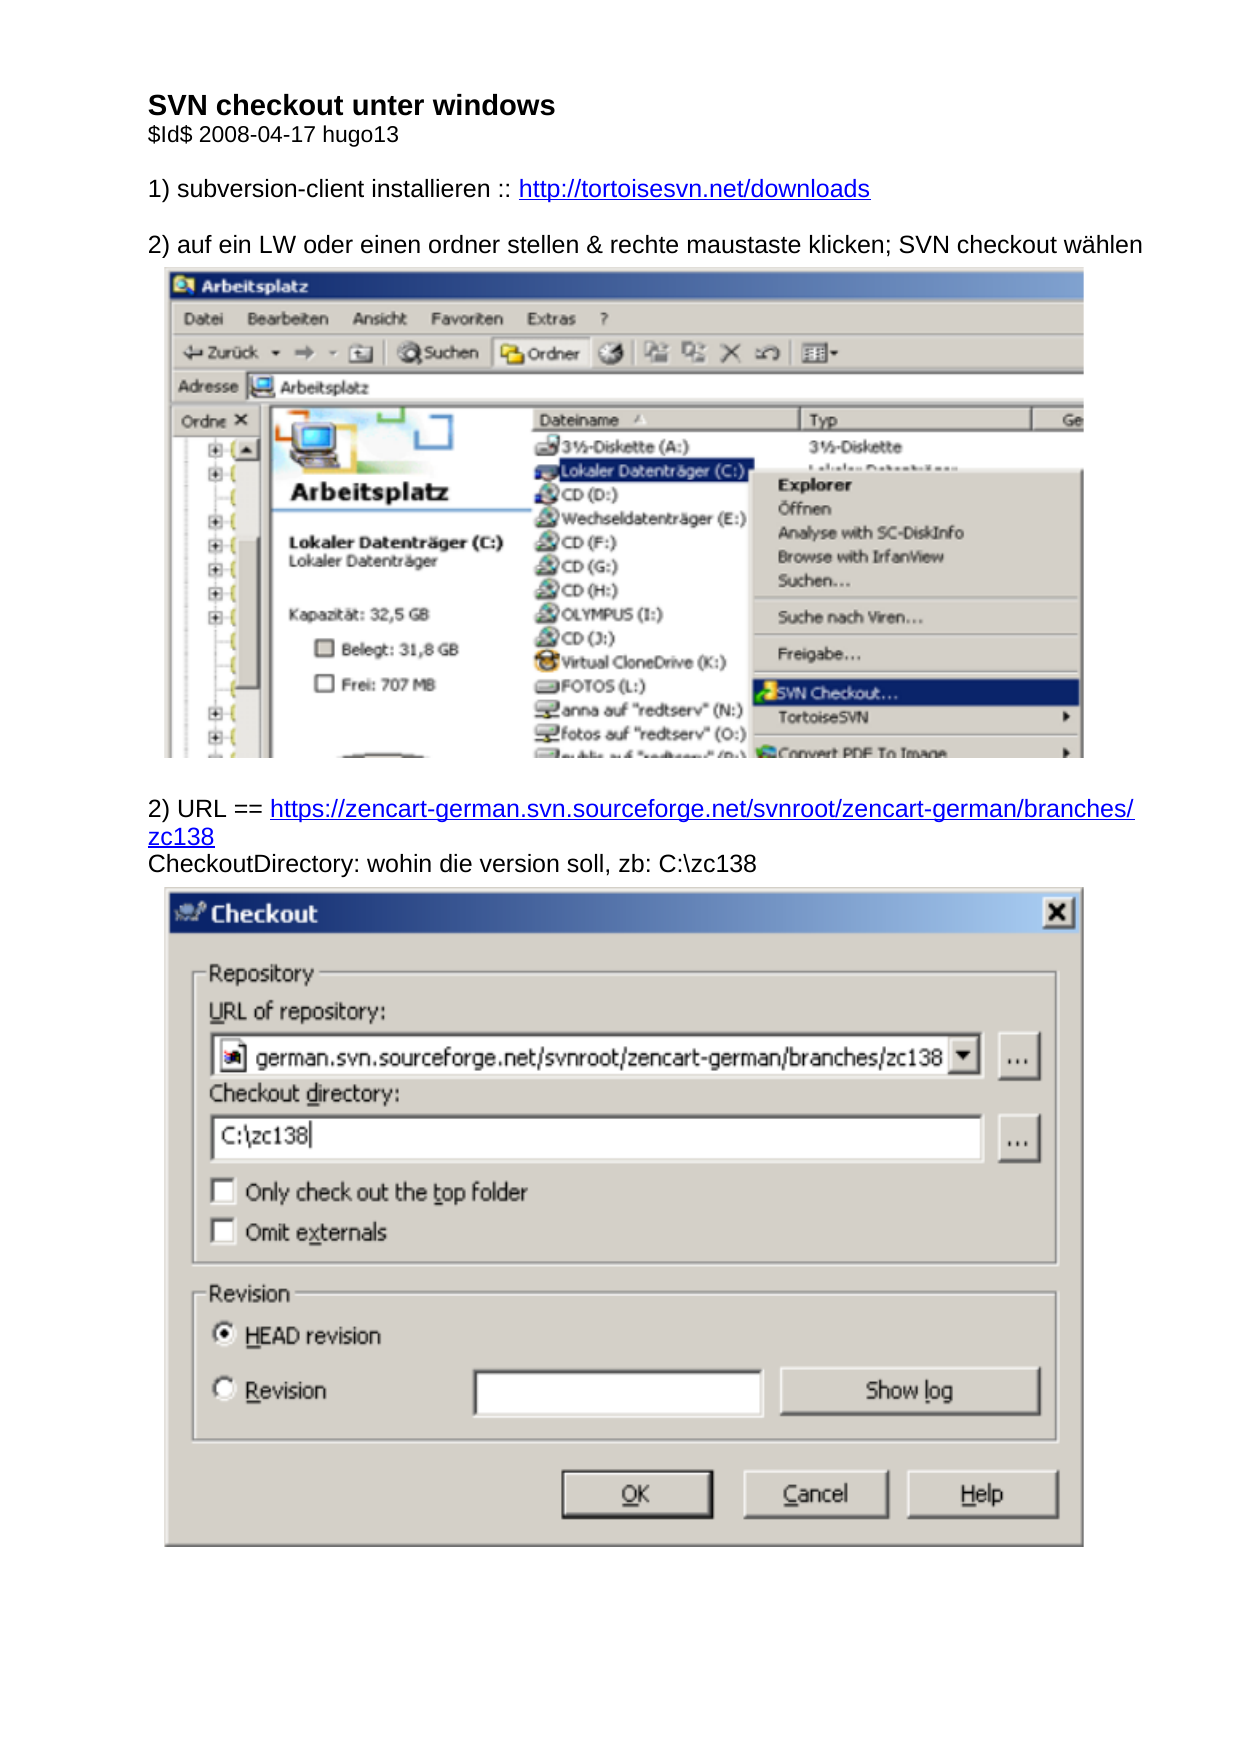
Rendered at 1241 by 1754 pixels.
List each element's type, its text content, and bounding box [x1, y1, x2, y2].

text 2) URL == https://zencart-german.svn.sourceforge.net/svnroot/zencart-german/branches/zc138 [148, 794, 1151, 850]
text $Id$ 2008-04-17 hugo13 [148, 121, 1151, 147]
text CheckoutDirectory: wohin die version soll, zb: C:\zc138 [148, 850, 1151, 878]
text SVN checkout unter windows [148, 89, 1151, 121]
text 1) subversion-client installieren :: http://tortoisesvn.net/downloads [148, 175, 1151, 203]
text 2) auf ein LW oder einen ordner stellen & rechte maustaste klicken; SVN checkout wählen [148, 231, 1151, 258]
